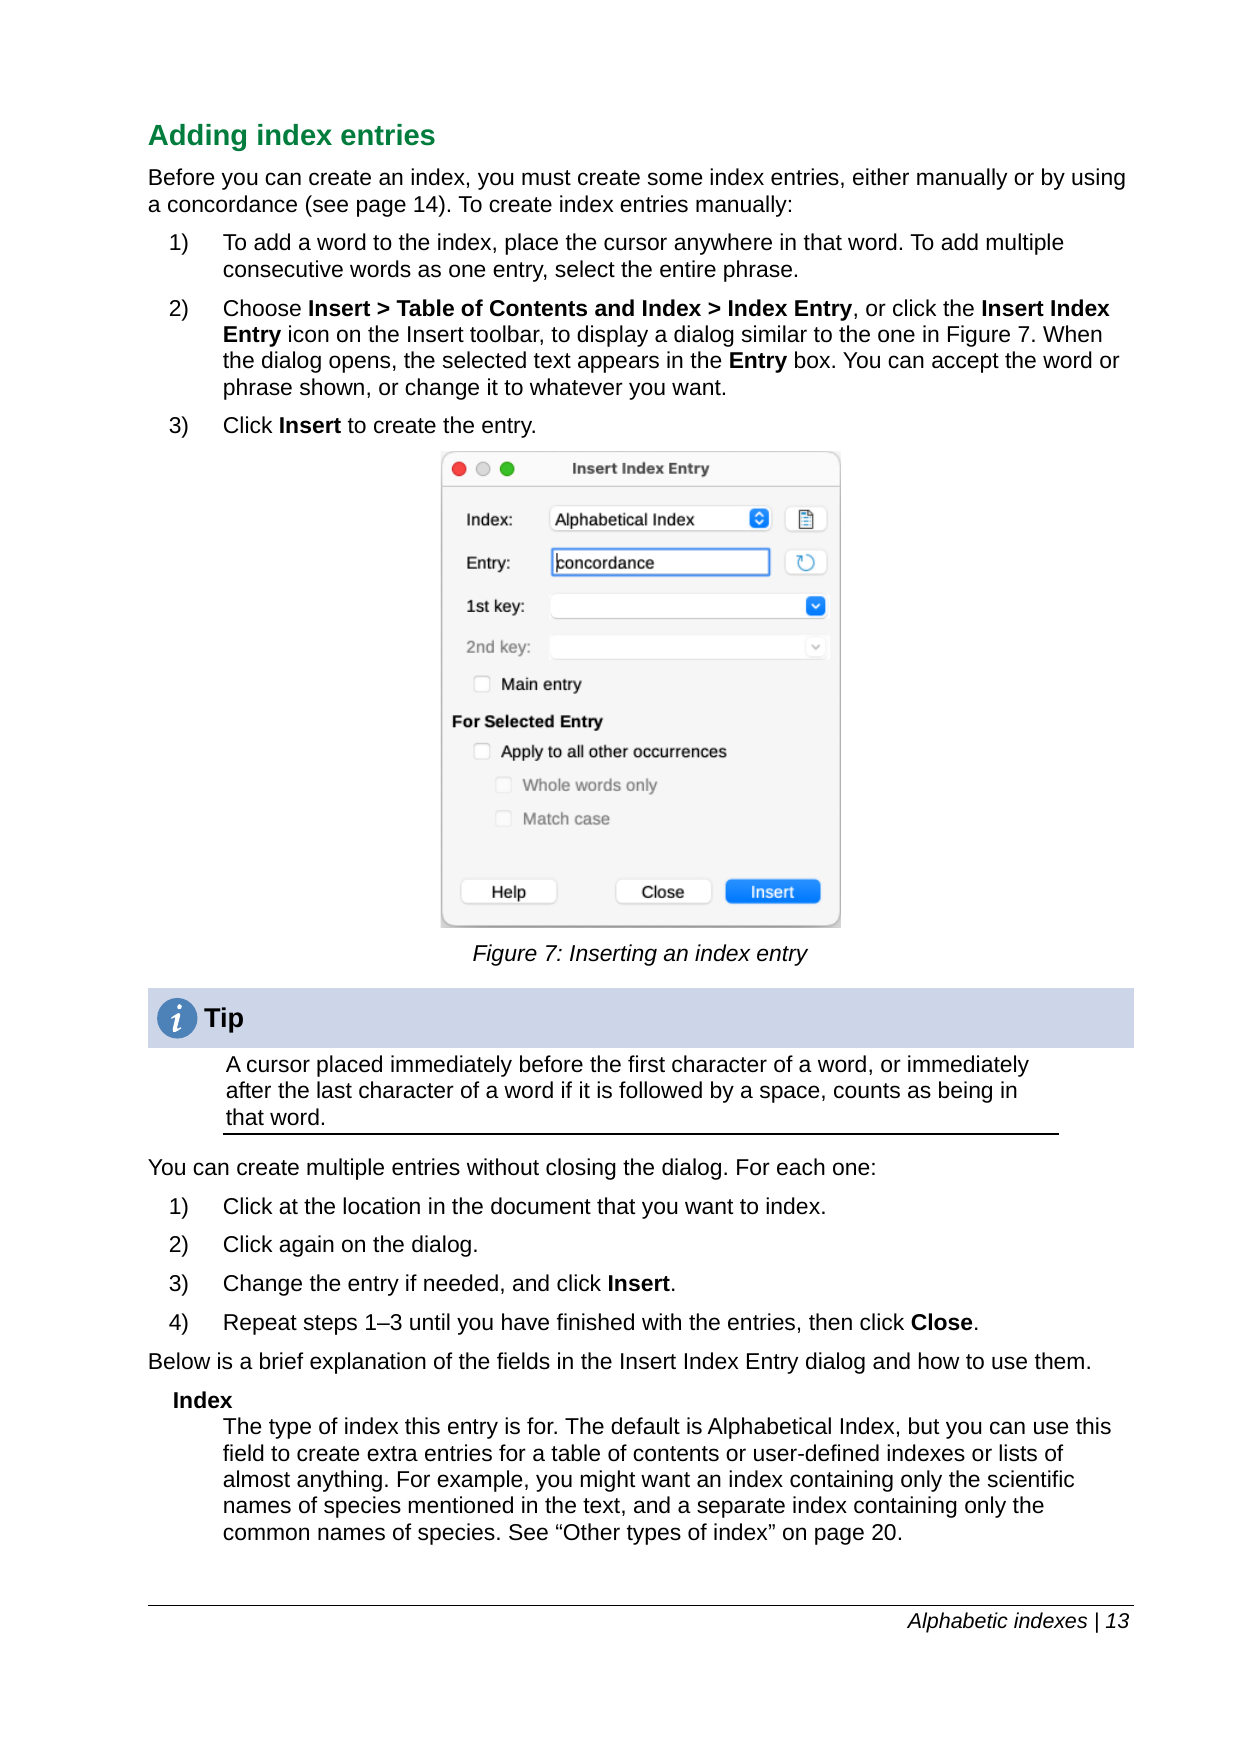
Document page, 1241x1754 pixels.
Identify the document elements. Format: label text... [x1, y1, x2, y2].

list Before you can create an index, you must create some index entries, either manually or by using a concordance (see page 14). To create index entries manually: [148, 164, 1134, 217]
subtitle Adding index entries [148, 118, 1134, 152]
text Index [173, 1387, 1134, 1413]
list Repeat steps 1–3 until you have finished with the entries, then click Close. [189, 1309, 1134, 1336]
text The type of index this entry is for. The default is Alphabetical Index, but you can use this field to create extra entries for a table of contents or user-defined indexes or lists of almost anything. For example, you might want an index containing only the scientific names of species mentioned in the text, and a separate index containing only the common names of species. See “Other types of index” on page 20. [223, 1413, 1134, 1545]
list Click Insert to create the entry. [189, 412, 1134, 439]
list Click at the location in the document that you want to index. [189, 1193, 1134, 1219]
text A cursor placed immediately before the first character of a word, or immediately after the last character of a word if it is followed by a space, counts as being in that word. [223, 1048, 1059, 1133]
picture [440, 451, 841, 928]
subtitle Tip [148, 988, 1134, 1048]
list Change the entry if needed, and click Insert. [189, 1270, 1134, 1297]
list Choose Insert > Table of Contents and Index > Index Entry, or click the Insert Index Entry icon on the Insert toolbar, to display a dialog similar to the one in Figure 7. When the dialog opens, the selected text appears in the Entry box. You can accept the word or phrase shown, or change it to whatever you want. [189, 294, 1134, 400]
text Figure 7: Inserting an index entry [440, 940, 842, 966]
list To add a word to the index, place the cursor anywhere in that word. To add multiple consecutive words as one entry, select the entire phrase. [189, 229, 1134, 282]
list Click again on the dialog. [189, 1231, 1134, 1258]
list You can create multiple entries without closing the dialog. For each one: [148, 1154, 1134, 1180]
list Below is a brief explanation of the fields in the Insert Index Entry dialog and how to use them. [148, 1348, 1134, 1374]
